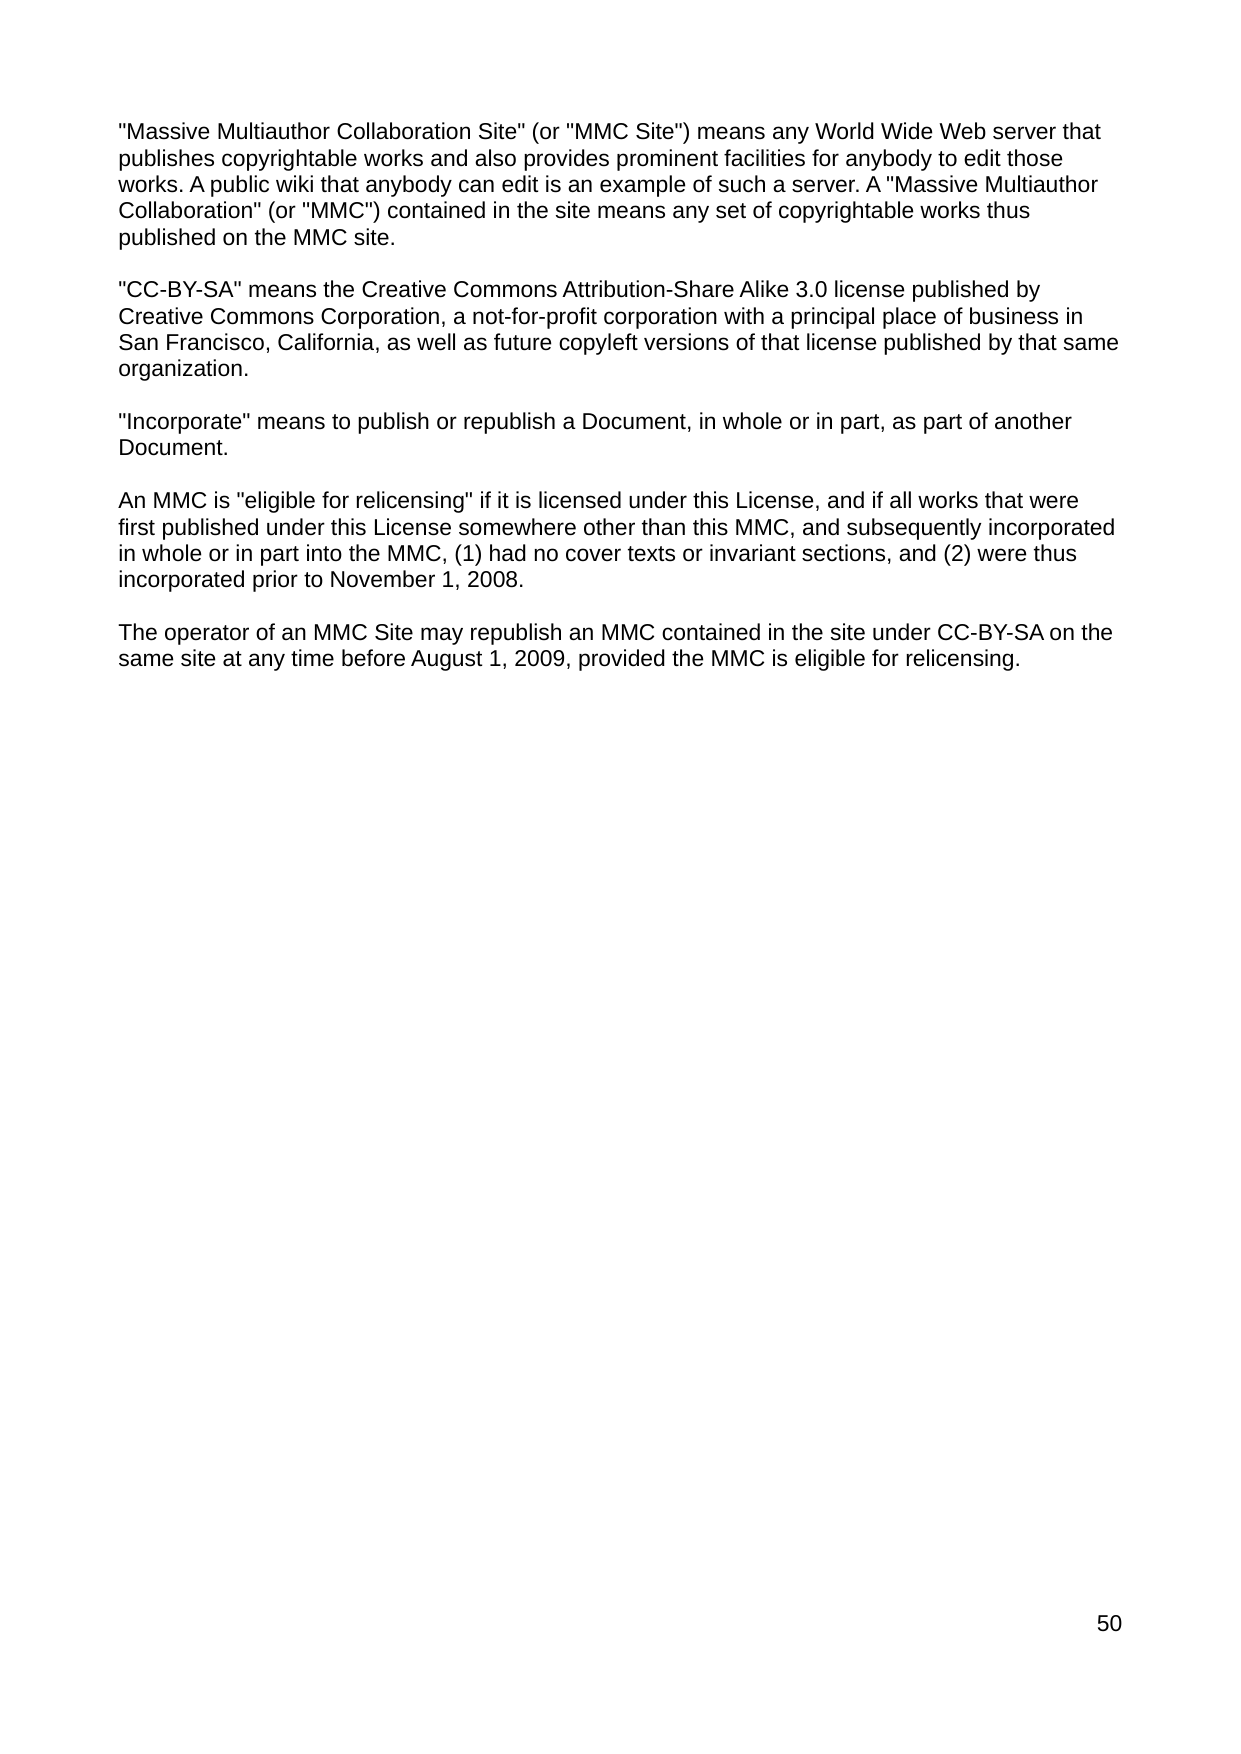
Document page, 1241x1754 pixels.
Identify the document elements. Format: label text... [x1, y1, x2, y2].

text "Massive Multiauthor Collaboration Site" (or "MMC Site") means any World Wide Web server that publishes copyrightable works and also provides prominent facilities for anybody to edit those works. A public wiki that anybody can edit is an example of such a server. A "Massive Multiauthor Collaboration" (or "MMC") contained in the site means any set of copyrightable works thus published on the MMC site. [118, 118, 1122, 250]
text An MMC is "eligible for relicensing" if it is licensed under this License, and if all works that were first published under this License somewhere other than this MMC, and subsequently incorporated in whole or in part into the MMC, (1) had no cover texts or invariant sections, and (2) were thus incorporated prior to November 1, 2008. [118, 472, 1122, 592]
text "CC-BY-SA" means the Creative Commons Attribution-Share Alike 3.0 license published by Creative Commons Corporation, a not-for-profit corporation with a principal place of business in San Francisco, California, as well as future copyleft versions of that license published by that same organization. [118, 262, 1122, 382]
text The operator of an MMC Site may republish an MMC contained in the site under CC-BY-SA on the same site at any time before August 1, 2009, provided the MMC is eligible for relicensing. [118, 604, 1122, 672]
text "Incorporate" means to publish or republish a Document, in whole or in part, as part of another Document. [118, 393, 1122, 461]
